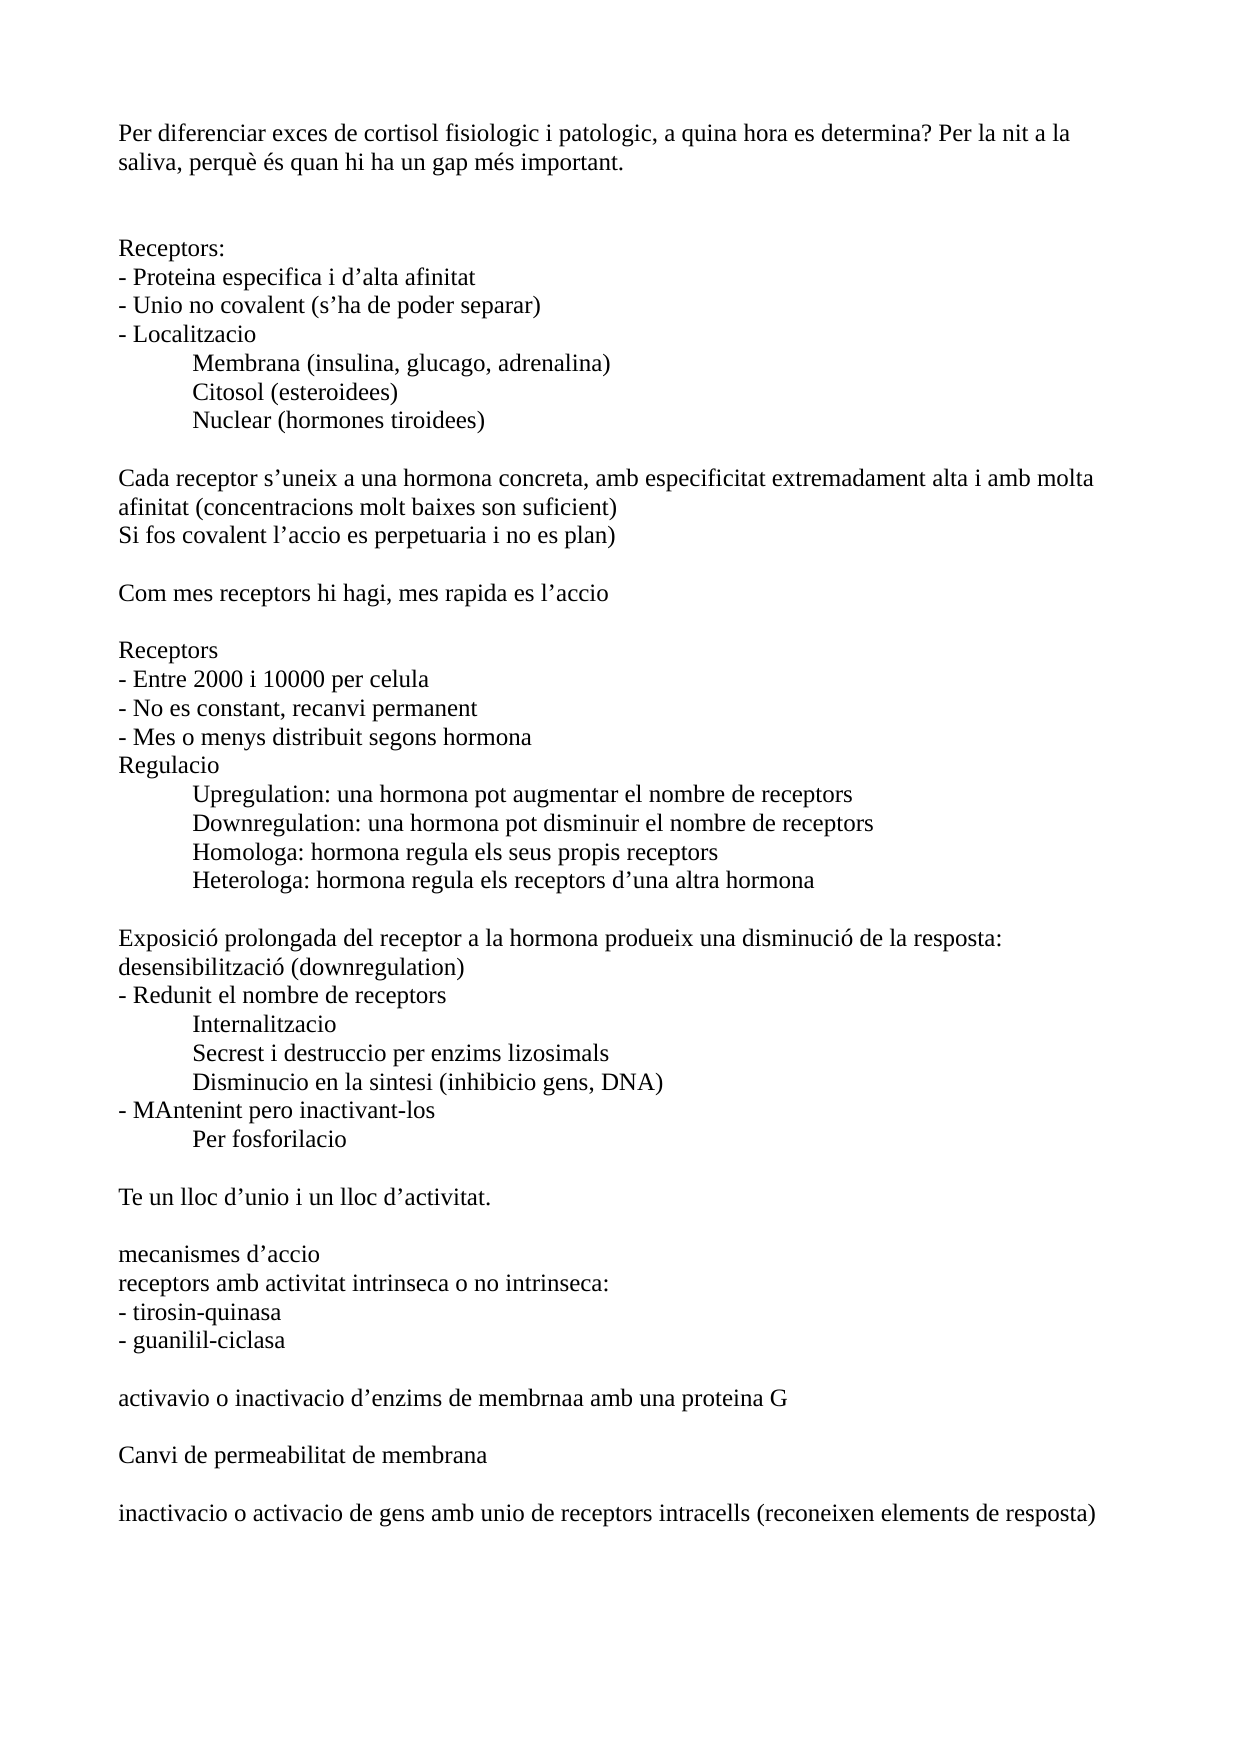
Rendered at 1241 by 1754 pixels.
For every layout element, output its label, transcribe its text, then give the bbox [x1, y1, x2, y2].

text - No es constant, recanvi permanent [118, 693, 1122, 722]
text Homologa: hormona regula els seus propis receptors [118, 837, 1122, 866]
text - Proteina especifica i d’alta afinitat [118, 262, 1122, 291]
text Canvi de permeabilitat de membrana [118, 1441, 1122, 1469]
text Nuclear (hormones tiroidees) [118, 406, 1122, 434]
text Heterologa: hormona regula els receptors d’una altra hormona [118, 866, 1122, 894]
text Com mes receptors hi hagi, mes rapida es l’accio [118, 578, 1122, 607]
text activavio o inactivacio d’enzims de membrnaa amb una proteina G [118, 1383, 1122, 1412]
text - MAntenint pero inactivant-los [118, 1096, 1122, 1124]
text Exposició prolongada del receptor a la hormona produeix una disminució de la resposta: desensibilització (downregulation) [118, 923, 1122, 981]
text Membrana (insulina, glucago, adrenalina) [118, 348, 1122, 377]
text Regulacio [118, 751, 1122, 779]
text Per fosforilacio [118, 1124, 1122, 1153]
text Cada receptor s’uneix a una hormona concreta, amb especificitat extremadament alta i amb molta afinitat (concentracions molt baixes son suficient) [118, 463, 1122, 521]
text - Localitzacio [118, 319, 1122, 348]
text mecanismes d’accio [118, 1239, 1122, 1268]
text Citosol (esteroidees) [118, 377, 1122, 406]
text Downregulation: una hormona pot disminuir el nombre de receptors [118, 808, 1122, 837]
text - guanilil-ciclasa [118, 1326, 1122, 1354]
text Internalitzacio [118, 1009, 1122, 1038]
text inactivacio o activacio de gens amb unio de receptors intracells (reconeixen elements de resposta) [118, 1498, 1122, 1527]
text - Mes o menys distribuit segons hormona [118, 722, 1122, 751]
text Per diferenciar exces de cortisol fisiologic i patologic, a quina hora es determina? Per la nit a la saliva, perquè és quan hi ha un gap més important. [118, 118, 1122, 176]
text - Unio no covalent (s’ha de poder separar) [118, 291, 1122, 319]
text Disminucio en la sintesi (inhibicio gens, DNA) [118, 1067, 1122, 1096]
text - Redunit el nombre de receptors [118, 981, 1122, 1009]
text Receptors [118, 636, 1122, 664]
text Upregulation: una hormona pot augmentar el nombre de receptors [118, 779, 1122, 808]
text Si fos covalent l’accio es perpetuaria i no es plan) [118, 521, 1122, 549]
text - Entre 2000 i 10000 per celula [118, 664, 1122, 693]
text Receptors: [118, 233, 1122, 262]
text receptors amb activitat intrinseca o no intrinseca: - tirosin-quinasa [118, 1268, 1122, 1326]
text Secrest i destruccio per enzims lizosimals [118, 1038, 1122, 1067]
text Te un lloc d’unio i un lloc d’activitat. [118, 1182, 1122, 1211]
